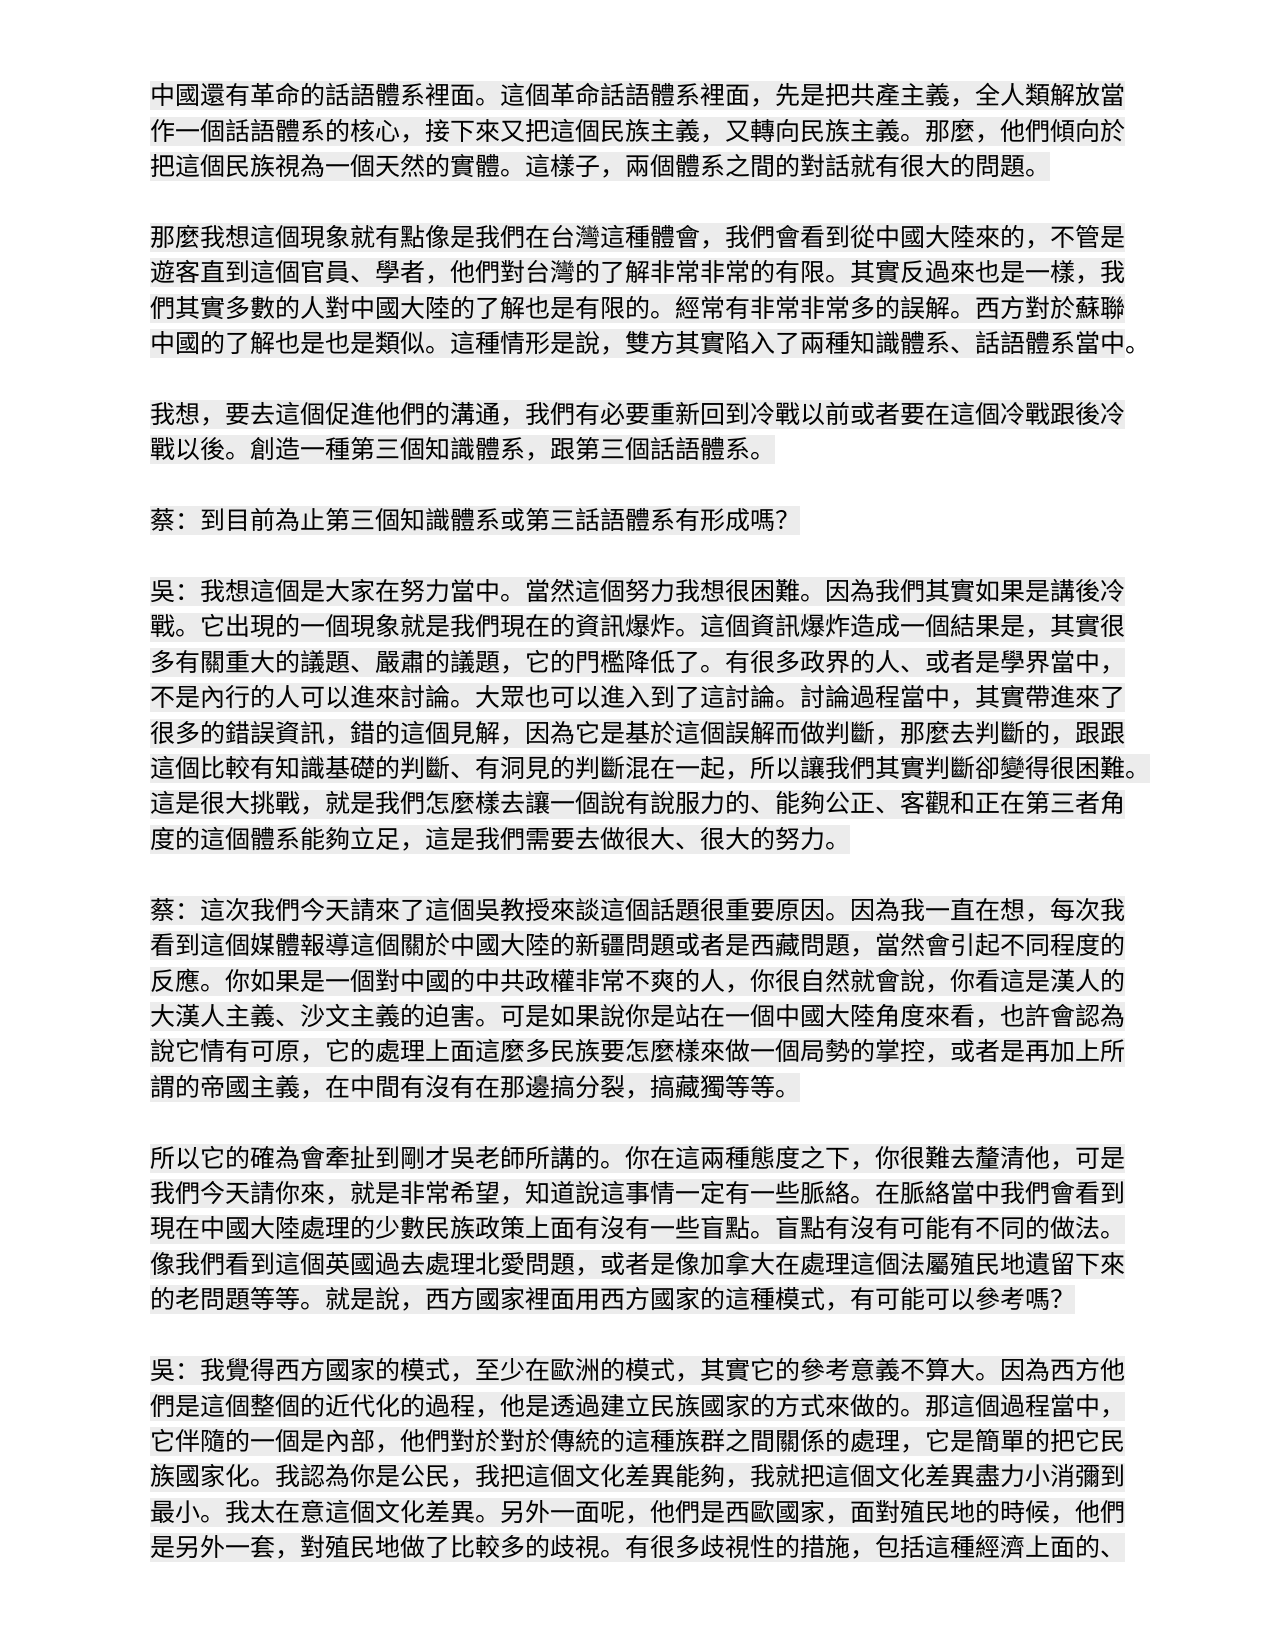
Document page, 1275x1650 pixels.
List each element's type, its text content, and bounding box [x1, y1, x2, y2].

text 刘旭先生好，關於您提到的新疆維吾爾族的問題，台灣有位長期研究中國近代邊疆少數民族議題的吳啟訥教授，以下是他對於中共的民族政策的評論，希望對您能有些幫助 ============================================== 吳啟訥談「中國三度發表白皮書 重申新疆領土問題」 逐字稿 《POP大國民》蔡詩萍 專訪 吳啟訥 時間：2019-08-19 文章來源： https://hackmd.io/@phoenixx/SklT4wrbL?type=view 蔡：歡迎大家回到大國民，而我是主持人蔡詩萍，今天五點到六點多，我們為各位帶來探討一個話題。 在今年的七月二十一號的時候呢。這個大陸國務院、中國國務院發表了一份非常特別的新疆若干歷史問題白皮書，為什麼會在這個七月間所發表這份白皮書？白皮書裡面的，它當然重申了新疆是中國領土不可分割的一部分，而非東突厥斯坦，然後再隔了了幾天之後，中國的大陸國防部發表白皮書所呢。其實又重提到包括台灣的藏獨，或者是藏獨、東突厥問題。我們想要對所有的朋友提供一個比較完整的、比較宏觀的角度來看待這個話題。中國的少數民族問題其實相當的嚴重，但他解決的方式，能不能夠有不同的思維。也許我們可以從第三者的角度，來拉高一些知識的程度，給大家做個參考。我們很高興的請到在國內研究這方面的專家都解釋。中央研究院近代史研究所副研究員吳啟訥。 吳老師也在台大歷史系有開一個關於中國族群議題的專題討論。我先請教您，您對這個中國的議題。特別是在新疆維吾爾族及相關議題鑽研多久？了 吳：大約有二十年了。 蔡：當時怎麽會對這問題有興趣。 吳：我自己一方面，有少數民族的背景，另外一方面，我覺得，整個在歷史方面涉及到一個中國的近代轉型這個議題。而在這當中，這個中國是現在這樣一個特殊的國家，不太像這個傳統國家，也不像是現代民族國家。這個背後跟中國現實當中他的一個文化上的多元性、族群的多元性是有關係的。所以我覺得這是一個很重要的議題，我們比較缺乏研究。 蔡：我也注意到說，當中國在講這個不管是新疆、西藏這些問題時候。它其實都會強調說，各民族都是中華民族的組成的一部分。它用了一個中華民族去涵括他的多元性。這個在理論上也好，或在歷史的依據上來說，中國大陸他們用了什麼、怎麼樣的一個原則、標準來涵括，這個涵括有用嗎？ 吳：您這個問題非常好。我自己感覺，其實中華民族這個論述它是在近代才出現的論述。更確切一點，它是二十世紀才出現的。也就是說在傳統的中國裡面，它有很多很多的不同的文化群體。但是這些人從來沒有被界定成為什麼民族、什麼民族，因為現代民族國家的建構，它在亞洲來說，就是從十九世紀末、二十世紀初才開始。那麼這樣子呢。如果說我們假設中華民族是一個從古到今都有的實體，這個就有點違背歷史。 我想，不僅是中華民族。在西方的所有的民族國家，它的民族也都是一個近代建構的結果。 蔡：民族國家的概念出來以後，民族主義的概念出來以後。所以呢？ 吳：所以我感覺這個對話體系，它就跟整個西方的對話體系中間出了一個問題。這個體系，我們如果放到整個的一個。我的一個感覺，在冷戰期間，整個世界形成的兩種知識體系，這兩種知識體系，就是各自用各自的話語去自說自話。那麼雙方之間不能夠對話。 蔡：哪兩種呢？ 吳：一個是西方它在看待這個蘇聯集團以及亞洲還有伊斯蘭世界的時候，他們通常是以自己習慣的，已經形成的民族國家、主權國家、民主政治這個這個體系的角度去看。它的知識基本也是文藝復興之後建立的這套知識體系。另外一套就是說，在這個蘇聯、東歐還有中國還有革命的話語體系裡面。這個革命話語體系裡面，先是把共產主義，全人類解放當作一個話語體系的核心，接下來又把這個民族主義，又轉向民族主義。那麼，他們傾向於把這個民族視為一個天然的實體。這樣子，兩個體系之間的對話就有很大的問題。 那麼我想這個現象就有點像是我們在台灣這種體會，我們會看到從中國大陸來的，不管是遊客直到這個官員、學者，他們對台灣的了解非常非常的有限。其實反過來也是一樣，我們其實多數的人對中國大陸的了解也是有限的。經常有非常非常多的誤解。西方對於蘇聯中國的了解也是也是類似。這種情形是說，雙方其實陷入了兩種知識體系、話語體系當中。 我想，要去這個促進他們的溝通，我們有必要重新回到冷戰以前或者要在這個冷戰跟後冷戰以後。創造一種第三個知識體系，跟第三個話語體系。 蔡：到目前為止第三個知識體系或第三話語體系有形成嗎？ 吳：我想這個是大家在努力當中。當然這個努力我想很困難。因為我們其實如果是講後冷戰。它出現的一個現象就是我們現在的資訊爆炸。這個資訊爆炸造成一個結果是，其實很多有關重大的議題、嚴肅的議題，它的門檻降低了。有很多政界的人、或者是學界當中，不是內行的人可以進來討論。大眾也可以進入到了這討論。討論過程當中，其實帶進來了很多的錯誤資訊，錯的這個見解，因為它是基於這個誤解而做判斷，那麼去判斷的，跟跟這個比較有知識基礎的判斷、有洞見的判斷混在一起，所以讓我們其實判斷卻變得很困難。這是很大挑戰，就是我們怎麼樣去讓一個說有說服力的、能夠公正、客觀和正在第三者角度的這個體系能夠立足，這是我們需要去做很大、很大的努力。 蔡：這次我們今天請來了這個吳教授來談這個話題很重要原因。因為我一直在想，每次我看到這個媒體報導這個關於中國大陸的新疆問題或者是西藏問題，當然會引起不同程度的反應。你如果是一個對中國的中共政權非常不爽的人，你很自然就會說，你看這是漢人的大漢人主義、沙文主義的迫害。可是如果說你是站在一個中國大陸角度來看，也許會認為說它情有可原，它的處理上面這麼多民族要怎麼樣來做一個局勢的掌控，或者是再加上所謂的帝國主義，在中間有沒有在那邊搞分裂，搞藏獨等等。 所以它的確為會牽扯到剛才吳老師所講的。你在這兩種態度之下，你很難去釐清他，可是我們今天請你來，就是非常希望，知道說這事情一定有一些脈絡。在脈絡當中我們會看到現在中國大陸處理的少數民族政策上面有沒有一些盲點。盲點有沒有可能有不同的做法。像我們看到這個英國過去處理北愛問題，或者是像加拿大在處理這個法屬殖民地遺留下來的老問題等等。就是說，西方國家裡面用西方國家的這種模式，有可能可以參考嗎？ 吳：我覺得西方國家的模式，至少在歐洲的模式，其實它的參考意義不算大。因為西方他們是這個整個的近代化的過程，他是透過建立民族國家的方式來做的。那這個過程當中，它伴隨的一個是內部，他們對於對於傳統的這種族群之間關係的處理，它是簡單的把它民族國家化。我認為你是公民，我把這個文化差異能夠，我就把這個文化差異盡力小消彌到最小。我太在意這個文化差異。另外一面呢，他們是西歐國家，面對殖民地的時候，他們是另外一套，對殖民地做了比較多的歧視。有很多歧視性的措施，包括這種經濟上面的、政治上面還有文化上面的歧視措施。 那麼後來這個做得比較成功的典範是這個加拿大、澳洲、紐西蘭這樣的國家，他們的多元文化主義，也就尊重各個族群，包括，尤其是尊重這個原住民的一個狀態下面，要去建設一種 多元文化並存，但是又有共同公民意識的狀態。 那麼這些國家做的應該說不是完美，但是相對比較成功。至於說美國呢？其實他們在這個種族議題上做得不算成功。我們通常會說美國是個種族的熔爐，現實當中美國種族衝突其實蠻大的，他們只能說是種族的拼盤。到現在為止。那麼就是說美國的很多政治的議題，他是因為種族之間的這種衝突張力造成的。我覺得美國，它來說，對於亞洲國家的參考意義也不大。 那麼對亞洲國家來說其實它有個差異，就是說其實亞洲國家多數的人他們都有共同的身份就是大家都是原住民。那麼這些人，他們其實相處的時間在兩千年以上了。互相相處的人，他們形成了一種相處的模式，這種相處模式在過去兩千年當中，它有一些相處的制度出現。這些制度是有參考價值。 蔡：我想我們越來越談到一個重點，就是說，如果西方的模式的確有它的侷限，那回到東方、回到自己的歷史傳統文化，有沒有可能找到答案呢？ 蔡：剛才吳老師也告訴我們從西方的或近代自由民族主義的角度來看，或民族國家角度來看待新疆問題的話，其實有點，因為包括美國在內自己的種族問題也不是處理得非常的好好，但是剛才吳老師有特別講到一點。在剛好在那一點上，我想要完整的討論。所以我停下來。再回到這一段開始。您特別提到說，因為在亞洲地區，東方國家大部分都有了，大部分都是隨著原住民、在地的住民嘛。那不同的種族之間實際上也相處了兩千多年，它自己其實也發展出了一些文化。 可以再詳細一點嗎？比如說，以新疆為例的話，那你所謂的兩千多年來，歷史發展出自己的一種處理問題的模式是什麼呢？ 吳：新疆這個概念，其實它是一個到了近古才出現的概念。在傳統時代的中國，模糊地把它稱作西域。這個地方並沒有形成一個統一的政治體，那麼有不同的政治體統治那邊。也許小型的政治體自治，這些自治因為他們有地緣的關係。他們跟中國的中原王朝之間是有一些接觸。有的時候，王朝大約在接近一半的時間對它實行名義上的統治。另外一半的時間，他大概跟中原王朝有非常密切的經濟、文化的來往，可是不管是直接統治的狀況，還是政治影響的這種狀況裡面。當地都維持了非常大的一種現實當中的自治，這種自治了就是它不僅是跟中原的農耕民族的接觸不是那麼直接的，在政治上面的跟中原王朝的接觸也不是太直接的。但是他並不去從政治上挑戰中原王朝的某種控制權。 這種情況下了，事實上，這個不管是中文的農耕的王朝、政治勢力，還是在新疆的這些綠洲的住民或是草原的住民，他們各自都發展出來的一種經濟上面相互來往，或者有依賴，政治上面建立一定的關係。但是又維持相當大的自主空間這樣的狀態。這種狀態沒有發生像後來建立所謂的主權國家、民族國家體系之後，大家一定要針對主權議題、族群議題來對衝的這樣一種狀態。就是說，這中間的一個所謂空間空隙，是非常重要的一件事情。 蔡：這個改變是近代以後才改變的嗎？ 吳：這個改變，其實這個很大程度上是因為西方的到來。西方到來之後，它基本上是開始壓縮傳統亞洲的這種族群的生態，以及政治生態。也就是說，傳統亞洲國家之間模糊的這種邊界，被迫的要釐清。基本上，我舉例子就是說，中國的邊界基本是被西方來劃定，不是中國自己要去劃定邊界。畫了邊界之後，西方人還要繼續往前推進。比較大的就是英國、俄國跟日本，他們繼續往前推進。這個過程當中，就使得中國傳統上面邊緣的地區變成了所謂的邊疆。這樣或者說，他成了國防前線。 那麼近代的中國從晚清開始到民國，到後來的中國大陸、中共，都想把它變成一個主權的、有效管轄範圍內的一員。這種情況下，它就要去對把當地的這種原來的間接的統治，變成直接的統治。變成直接統治之後，我要一個統治的工具，那麼我可能還要利用移民。這種情況下，族群的接觸也增加了。政治的壓力也增加。這樣子，這個原來不太存在的族群衝突，就變成很現實的議題。衝突的最終，張力也加大。 蔡：在這個中國大陸。這個不管是國務院發表新疆若干歷史問題白皮書，還是國防部最近發表的白皮書，他們都有提到一個東突厥斯坦。它特別強調說，新疆從來不是東突厥斯坦，所謂東突厥斯坦是一個什麼樣的概念，它的興起是多久了？ 吳：這個概念其實是在十九世紀才出現的概念。我想古代，新疆是沒有一個統一的地名。原因是，這裡並沒有建立過一個統一的政權，其實都是不同的勢力，接觸到它的某一部分。那麼在古代，中國的中原政權曾經模糊地把它稱作西域，可以勉強算一個。 後來乾隆皇帝在一八五七年他帶打敗準噶爾之後，他要炫耀他的這個武力，於是把它稱作是甘肅新疆，就是我甘肅新擴展的地方。這個名字才變成了。後來才改名，不要甘肅，只有新疆那個字。 這個字，嚴格講它當時是外來的名字，不是當地名字。那麼東突厥斯坦是不是當地名字，也不是。因為東突伊斯坦是俄國人，他們向這個烏拉爾山以東擴張的過程。它征服了中亞的那些講阿爾泰語系、突厥語族語言的傳統汗國。把那些小國征服了之後，他們把那些地區叫做西突厥斯坦，或者突厥斯坦。那麼在它東邊的帕米爾以東的這個新疆，他們就把它叫做 東突厥斯坦。他覺得這些人也是講突厥語族語言，所以這也是一個外來的名字。那麼沒有任何一個是就是當地，現在新疆這個範圍本地的人自稱的名字，因為並不存在。 蔡：所以現在的，假如說你剛特別提到的阿爾泰語系、突厥阿爾泰語這個區域，現在有不少是獨立的國家了嘛。 吳：是。 蔡：中亞有些國家是各自獨立的。如果是這樣子的話，那你覺得中國或者是說以前的包含民國在內，晚清到民國，再到中華人民共和國。這幾個階段，大致上這三個王朝到民國，再到共產的國家政權，他們對於新疆政策基本上都很像嗎？ 吳：其實它中間有很強的連續性，晚清的話，它是從這個新疆。有個特色就是，曾經在一八六零年，因為浩罕，今天烏茲別克的軍閥的入侵讓它建立了另外一個外來的政權。這個政權後來被左宗棠驅逐了之後。在一八八五年新疆就建立了行省，這就是近代中國，它要把邊疆從一個間接統治變成直接統治的開始。因為之前並不是行省。都是軍府。 一八八五年的建省，正好跟台灣是同一年。建省之後，清朝就是想第一個，我的政治上把當地跟內地變成同一個體制，就是原來的所謂的一國兩種制度。第二個文化上想要推動一致，所以在那裏推動儒學教育。不過這種進展並不是非常成功。所以到了一九一二年之後，新疆實質上面曾經一九一二到一九四九年期間，須由當地的地方的軍政勢力，主要漢人統治下面下面的一種實質獨立。中華民國不能夠實質管到它。那中華民國當然有軍隊進去，那是到了這個一九四四年以後，因為新疆當地的軍政勢力叫盛世才。他向中央輸誠，這樣子胡宗南的部隊才能夠進去。這些人進去，後來成為中華人民共和國統治新疆的基礎。因為中華人民共和國對新疆統治，很大程度上依靠漢人軍隊。這個胡宗南部隊留下來的十萬人，後來就全部被改編成新疆生產建設兵團，加上中共自己進軍的六萬人，十六萬人成為在新疆統治的政治基礎。 當然我不是說之前沒有漢人，漢人大概是除了漢唐很多人進去之外，比較大的是乾隆以後的移民。移民主要是甘肅人。 蔡：那中共建政以後，他們對於新疆的政策有階段性嗎？還是說從頭到尾都是一貫的措施？ 吳：它也有階段性。一開始中共基於它在革命時期他們還是有所謂民族平等的理想，所以它在一開始一九四九年接受新疆，一直到1957年的下半年。他們跟新疆當地住民有一段蜜月期。這個蜜月期就是說它在把新疆省體制逐漸改為民族區域自治體制，然後它要任命當地很多當地民族，主要是維吾爾出身的人來擔任各級幹部。當然它也在維吾爾人裡面來發展共產黨組織。由維吾爾人自己擔任共產黨員、各級領導。這段過程當中，共產黨自己也主張它要反對大漢族主義、漢人的沙文主義。這是蜜月期。 但是到了一九五七年，因為在中國大陸內部也發生反右。反右的地方版就是反對地方民族主義。這樣子從一九五七年的下半年，到文革前夕曾經是這段對少數族群的監控變得比較嚴。那時正好碰到這一段時間，有這個大躍進的失敗，導致新疆有六萬人越過邊界，跑到蘇聯那邊。那麼到了這個文革期間，實際上進入動盪的階段。不過，比較有趣的事就是文革期間新疆的族群關係並沒那麼緊繃，因為那個時候，革命的話語取代了民族的話語。所以那個時候有很多很多的派系，他們也發動武鬥，可是每一個派系當中都是既有漢人也有維吾爾、有哈薩克也有所謂的回，都是有的。 但是在這個文革結束之後，一個新的挑戰到來了。就是中國大陸逐漸地進入了市場化的時代。這個市場化的時代，它造成原來它需要強力的動員漢人到新疆去支援邊疆，漢人大部分不是心甘情願的。 後來變成說，新疆開始出現了一些商機，那麼一些漢人湧進新疆去。同時在中國大陸的這些漢人居住地區，也出現了工作機會，那也有部分的維吾爾人跑到內地去尋找工作。這個過程造成了這個族群的基礎增加。裡面有一個現象，就是市場化的現象。漢人到了新疆之後，他們的競爭力坦白講是比較好一點。 那麼維吾爾人在這個工作的技能上面、語言的技能上，他們相對的比較弱。他們感覺他們在競爭當中變得比較邊緣。他們同樣跑到內地之後，也有很強烈的文化適應問題，那麼內地的這些工廠老闆們對新疆的工人，他們也覺得在文化上有很大衝突，這樣子我們就發現這個文化衝突的增加造成了中共方面它不得不去用一種收緊的辦法來應對這件事情。 那麼維吾爾人也覺得它變成這個而被排擠的邊緣人或者受害者。他們就有一種比較強烈的抗爭的態度去應對這些事情。 蔡：我想剛才呢，吳教授一口氣把我們從清朝到民國，再到這個中華人民共和國建政以後，就幾個不同的階段，新疆議題，特別是到了改革開放以後，中國大陸改革開放以後，新疆議題出現的新的變化。 吳老師剛才特地提早到改革開放以後，因為市場化的因素進來，漢人進到新疆，在就業上在商業上搶到了人家的生存的空間。同樣的，新疆的維吾爾人的，他們離開這個新疆，到中國大陸其他省份去找工作也增加了文化與文化之間的接觸，但換個角度來說，也增加很多的摩擦，他們可能感覺更多的被歧視。 那為什麼感覺起來。新疆問題在八零、九零以後，常常成為國際版面上的焦點。這是什麼原因？ 吳：我想這個原因它兩個方面。第一個，它跟整個全球化的過程當中，伊斯蘭的世界遭到邊緣化有關。也就是說這不是中國單獨現象，當這個全球的市場發展的過程當中，伊斯蘭文化本身跟他有一些衝突的地方。我們在世界各地看到這個整個伊斯蘭世界，跟西方，跟市場化的國家都有些衝突。 蔡：這算一種文明衝突論嗎？ 吳：我想這個，與其說它是文明衝突，不如說是對於市場經濟的一個適應能力。這是有點差距，我想這個東亞的這個儒家世界裡面，其實對市場經濟蠻適應的。它對西方主導的市場接軌其實沒那麼難，伊斯蘭世界就困難比較大。這是一個原因。 另外一個原因，就是在這個一九九零年代之後，伴隨的新疆它的開放，其實有一個很重要的事情，就是新疆的這些伊斯蘭的社區，它跟全球的伊斯蘭社區連結起來了。他們原來這個去 朝聖是比較困難的一件事情。不僅是因為政治上面的限制，更主要是他沒有錢去。一九九零年代之後，這種連結變得非常比較密切。這種情形下讓新疆的這些維吾爾等等這種伊斯蘭民族，他們感覺到自己好像原來信的不是那麼正宗的伊斯蘭教。他們希望可以去追尋所謂正宗的伊斯蘭教。同時用這個來解決他們一個問題，就是在市場經濟下面他們覺得邊緣化，他們覺得跟漢人接觸的過程當中，漢人沒有精神信仰。他們覺得漢人在道德上比較墮落，他們自己也在連帶之下也去追求物質的享受。 這種情況下，他們找一個什麼樣的解決辦法？去用宗教去解決。那麼當宗教這種意識變的很強烈，尤其是在新疆恢復了很多、很多的清真寺，新疆可以說是全世界世界清真寺的密度最高的地方。 恢復了很多清真寺，然後同時又缺乏這個系統的宗教教育傳承的情況下，他們從這個沙烏地引進了一個比較極端的教派，叫做瓦哈比。這個瓦哈比教派呢，它主張去排斥異教徒，很激烈的排斥，也排斥伊斯蘭教當中比較溫和的派別。 這種情形下維吾爾跟漢人在宗教方面的衝突就比較強化。我想這種惡性的循環就開始了，所以我們在一九九零年代就看到新疆開始出現針對警察或軍人的，後來是針對跟中共密切合作的上層維吾爾人的襲擊事件，後來被稱作恐怖事件的情形。在一九九零年代中期後，就越來越多了。我們知道2009年就到了巔峰，七五事件。後來還有昆明車站的砍殺事件，這些事情都跟宗教在新疆的生態發生很大的變化有直接關係。 蔡：從一個學者的角度來看。當然新疆問題的變得複雜，有它的歷史的成因，一層層的累積，但是你剛剛講得很好，就也有一個全球化以後連帶的效應。說到這個伊斯蘭激進主義的某些影響。但是中國大陸本身的新疆政策，你覺得到目前為止來看的話，他們有在調整嗎？意思就是說，他難道不知道這個問題的越來越日益嚴重。日益嚴重的話，她勢必要再找出一些對策來。到底是更嚴格製造更大的緊張，還是應該在某些地方放。比如說，你剛有提到 回到這個冷戰以前那種稍微在歷史的脈絡，去找尋這種不同的民族、漢人跟維吾爾直接相處的某些模式，難道不能在裡面去重新發掘一些老祖宗的智慧嗎？ 吳：這是非常好的問題，我覺得其實這個去發掘傳統的智慧或者尋找新的辦法，都還是可以的。不過呢，這個目前為止，對於中共或者是維吾爾雙方來說，他們都等於是騎在一個很高的馬上有點下不來了。對於中共來說，他們已經比較喪失在他們革命時期1950年代，還帶有的一些理想主義的色彩，理想主義本身是有一些用處的。 他們現在基本上是這個物質主義的，他們完全從經濟的角度去看待問題。那麼他們覺得說，他們可以用經濟的方式解決維吾爾人所有的問題，當然維吾爾人希望自己的經濟發展，這毫無疑問，是他們非常重要的一個層面。這個可以解決一部分問題。 但是基本上，中共是一個唯物主義的政黨，他們對於宗教事務、文化事務相對陌生的。這種情況下，他們可能經常採取兩極的辦法去應對宗教，第一個就是我給你錢，我讓你建清真寺，我這樣對你很好了吧？它不知道這個清真寺是背後還有別的文化內容，尤其是宗教教育的內容。 第二種就說我清真寺已經幫你建了很多。你現在的宗教活動，已經超出了我們限定的範圍。那我怎辦，我去縮減你清真寺的數量。這裡就有動用強硬的手段，這種情況下，不管前面一個手段，還是後面的手段，它都比較違反宗教本身的規律。讓人覺得你不管是軟的手還是硬的一手，都是不了解狀況下面去發生的事情。 所以這種情況它可能沒辦法去緩解，不過你給錢，或者是去壓制。它沒辦法緩解緊張的情緒。如果說換一種辦法說，我去對這個文化本身多一些寬容，我可以有政治上面的一些措施，但是文化上去寬容。這個問題可以解決很多，所以我感覺有一個辦法說。 你提到，如果對傳統裡面，就是傳統的智慧知識，傳統的中央王朝跟各個邊緣地區不同文化群體之間相處，它會留一定空間。這個傳統智慧到今天為止還是重要的。 另外一個現代就說，我們看到這個1949之後中共在應對邊疆少數族群，它採取了一個政策叫做民族識別跟民族區域自治。民族識別就是說我把原來我不能確定是什麼族群的人我界定為一個民族，然後給他一定的政治權利。民族區域自治就是特別劃定的範圍，取消原來的省，變自治區。這在1950年代曾經是有一些用處，因為少數民族對自己的政治文化期望得到了一定的滿足。可是這個制度再延續下去，少數民族也有自己的不滿。他覺得我的民族本身應該有更多的政治權利，最多包括自決、獨立。 民族識別把族群識別成為政治的民族之後，它的邊界就變得非常清晰。這種邊界越來越清晰，原來可能沒有存在那麼多的衝突，那麼邊界清晰之後，大家的自我認同越來越強化。那麼衝突就越來越強烈。後來的辦法就是說，如果在這個體系之外建立一個超然的體系，就說這個體系重點要強調這個整個國家的公民，每個人在人格上都是平等的，同時我尊重它的文化，但是不能把這些文化當作是一個政治的標記。這種情況下，當然這個國家，我期待中國大陸他可以日漸法制化去強調個人的權利，這是一個正確的方向。這種情況下，原來的清晰的這種族群、民族的邊界就會變得淡化。 蔡：所以換句話說，這回到一個民主國家的一個重要的原則，就是公民嘛。公民的權利的平等，那使得在不同的族群之間，它都會在這個公民的概念下，其實取得一個平等的地位。可是，你這一回答剛好碰到一個中國大陸本身，現在的政治制度本身的問題。所以我想是剛好又碰到它的一個盲點。 現在因為新疆議題動輒就成為國際關注的焦點，當然，因為中國現在夠強啦，它的不管軍事還是在聯合國的常任理事國等等的，所以它也可以很強悍地來處理這個議題。 可是就學者的角度來看，我們總希望新疆的維吾爾族的朋友們，也能夠得到更大的空間。也希望說，漢人跟維吾爾人之間，也不要因為這樣政治的關係，而搞到最後大家怒目相視，那其實是一個國家內部很大的不安。你會有怎麼樣的建議呢？這問題有解嗎？ 吳：我樂觀地看，我覺得長遠而言應該還是有解。就說這個有解，不管是對中共來說還是維吾爾來說，還是國際社會來說，它需要做幾件事。 第一個就是在這個心態上面，要用寬容的心態。用一種同情的態度，去看待新疆的現象，不要把它看成是一個簡單的這個所謂，而不管是暴力的衝突，還是強力壓制。它背後有複雜背景，跟這個比如美國移民之間發生的那種衝突相比，要複雜非常非常多。我們有必要去深入了解它背後的這些背景，就是對各方都付出一種同情的態度。這種情形下，國際社會用寬鬆的態度去看，它不至於對當事的各方造成壓力。當事各方有時候它是表演給國際社會來看的，那麼他們可能把這個衝突加劇。 第二個，對於當事各方來說它也需要寬容，尤其是說對擁有權力的人來說，他（指中共）需要用一種比較寬容的、靈活的、有彈性的態度，他們曾經有過有這種彈性的情況下，得到一種正面回應的一種狀態。也就是說，他自己也不是完全沒有好的歷史經驗。 這種情形就是說大家也需要，而我想兩邊如果政策寬鬆，它有個基礎就是要互相去深入了解對方，如果說一直去檢舉堅持用傳統的話語，那這是傳統的政治話語理念，他經常是衝突性的，比如說，民族主義會帶來民族主義。如果這個對於中國主流官方的歷史研究，一直強調，新疆自古以來就是中國的一部分，那麼維吾爾自古以來就是中華民族的一部分，它其實是跟學理上面有一定差距。其實，你不如去講這個這個新疆加入中國，那麼維吾爾加入中華民族家庭，它是近代大家有了共同的歷史經驗之後造成的。這個共同的歷史經驗、共同的利益，這是很重要的一件事情。那麼這樣子，它跟實際更切合。 那麼同樣的，維吾爾民族主義跟一個中華民族主義和民族對抗之下產生的東西，他在很大程度上也是虛構的。比如說，他們也要追溯它的歷史成因有數千年來直到九千年。它曾經是新疆的政治方面的主人，這個也不是現實。那維吾爾形成的過程當中，事實上它的一方面是各種政治勢力互動的結果。另外一方面，它的整個族群的行程，也是一個近代的事情。而這個近代的心態其實跟中國有密切關係，當然跟蘇聯、跟英國人也有一些關係，這個中間的過程要釐清。 但是同時的現實政治裡面用一個概念，我們講到了國家的公民的概念來取代民族的感覺，它很可能會比較有效地來消弭族群之間的這種緊張狀態。 蔡：當然我們也知道，聊到這個公民的態度、公民的意識和公民的架子這一塊。當然也會牽扯整個國家的體制的問題。我想對中國來說，它怎麼樣提升自己在這個至少要符合這個現代的公民社會所認可的這些公民權益的保障，我覺得這對中國來說，他也是要學習的。也是一個應該學習的過程。但是無論如何，我們今天從一個知識的角度，學歷史的角度來給各位分析了新疆問題的變化，也給各位做一個很好的參考。 [150, 75, 1125, 1562]
